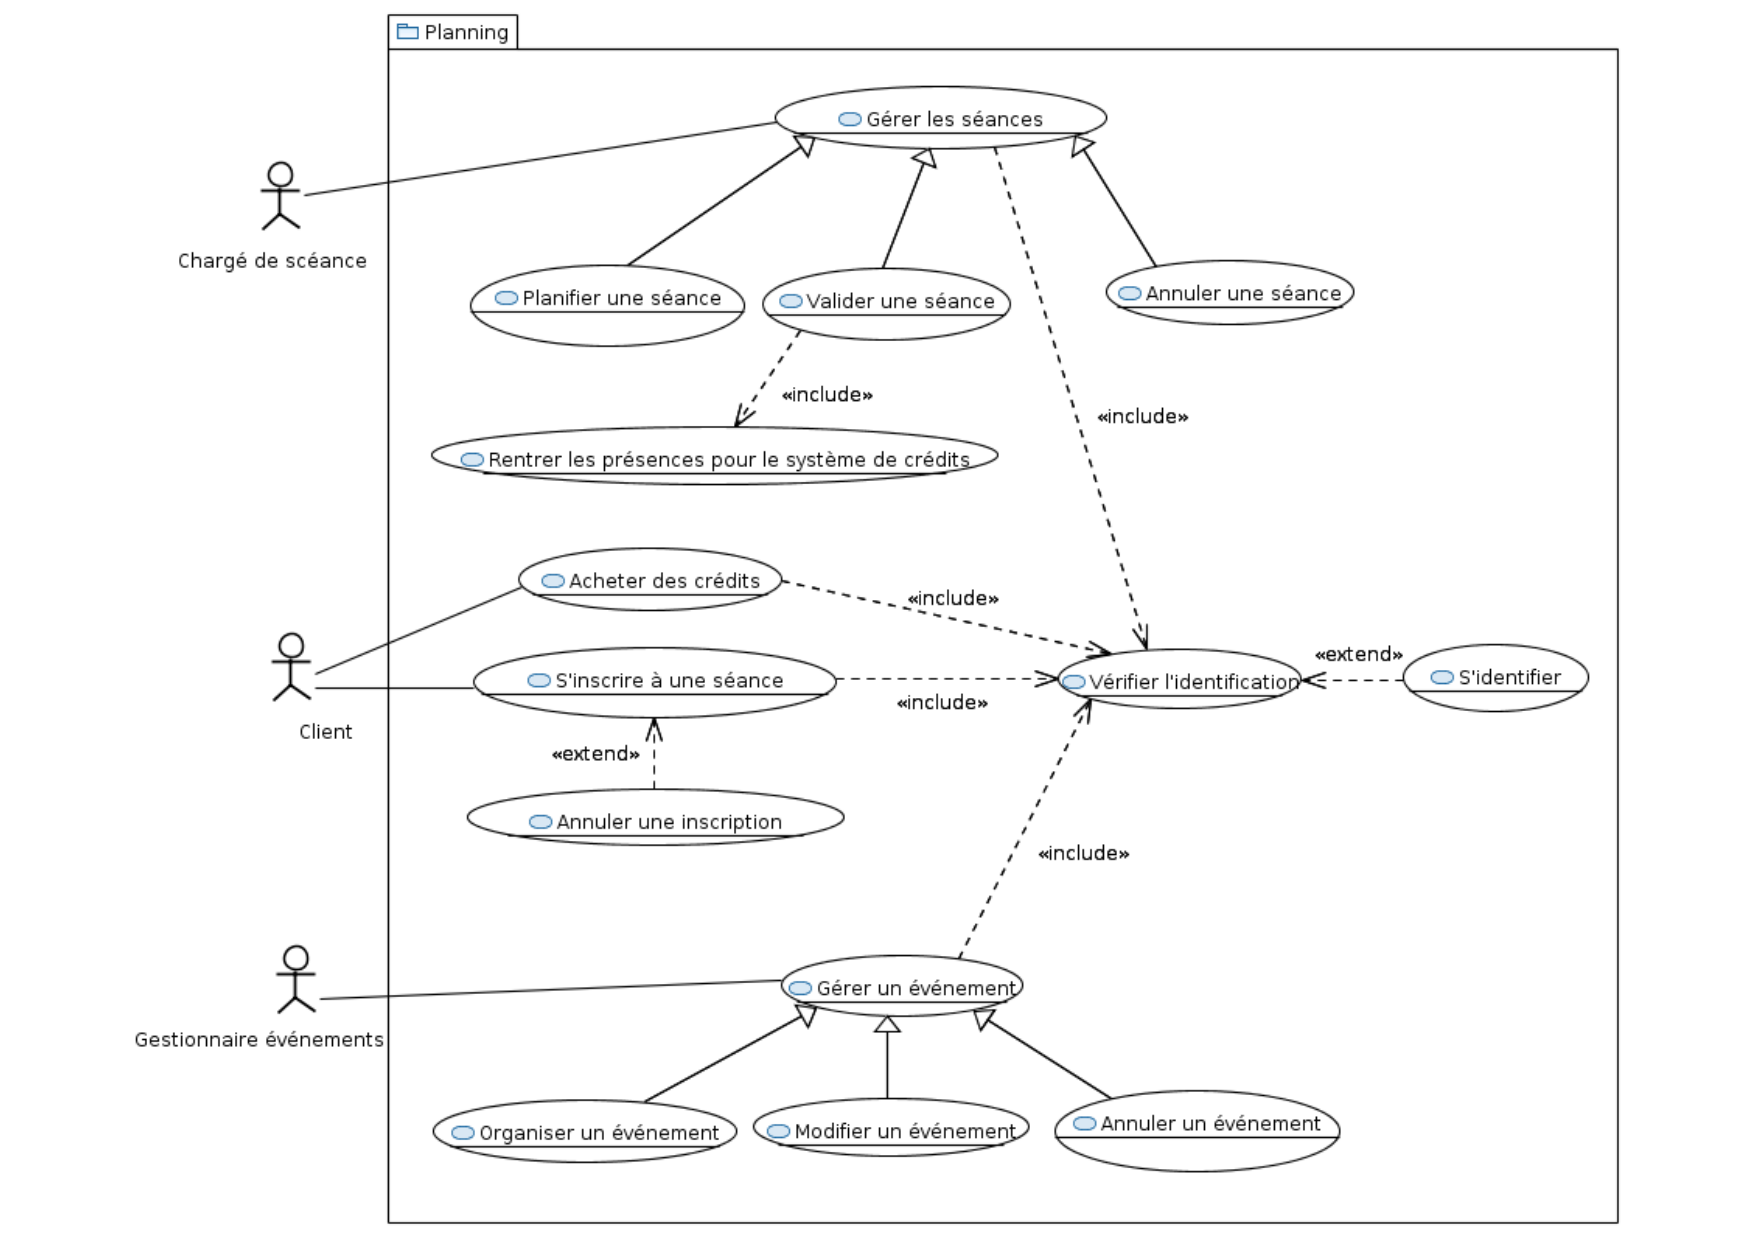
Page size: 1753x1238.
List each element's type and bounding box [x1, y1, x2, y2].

picture [119, 0, 1633, 1238]
